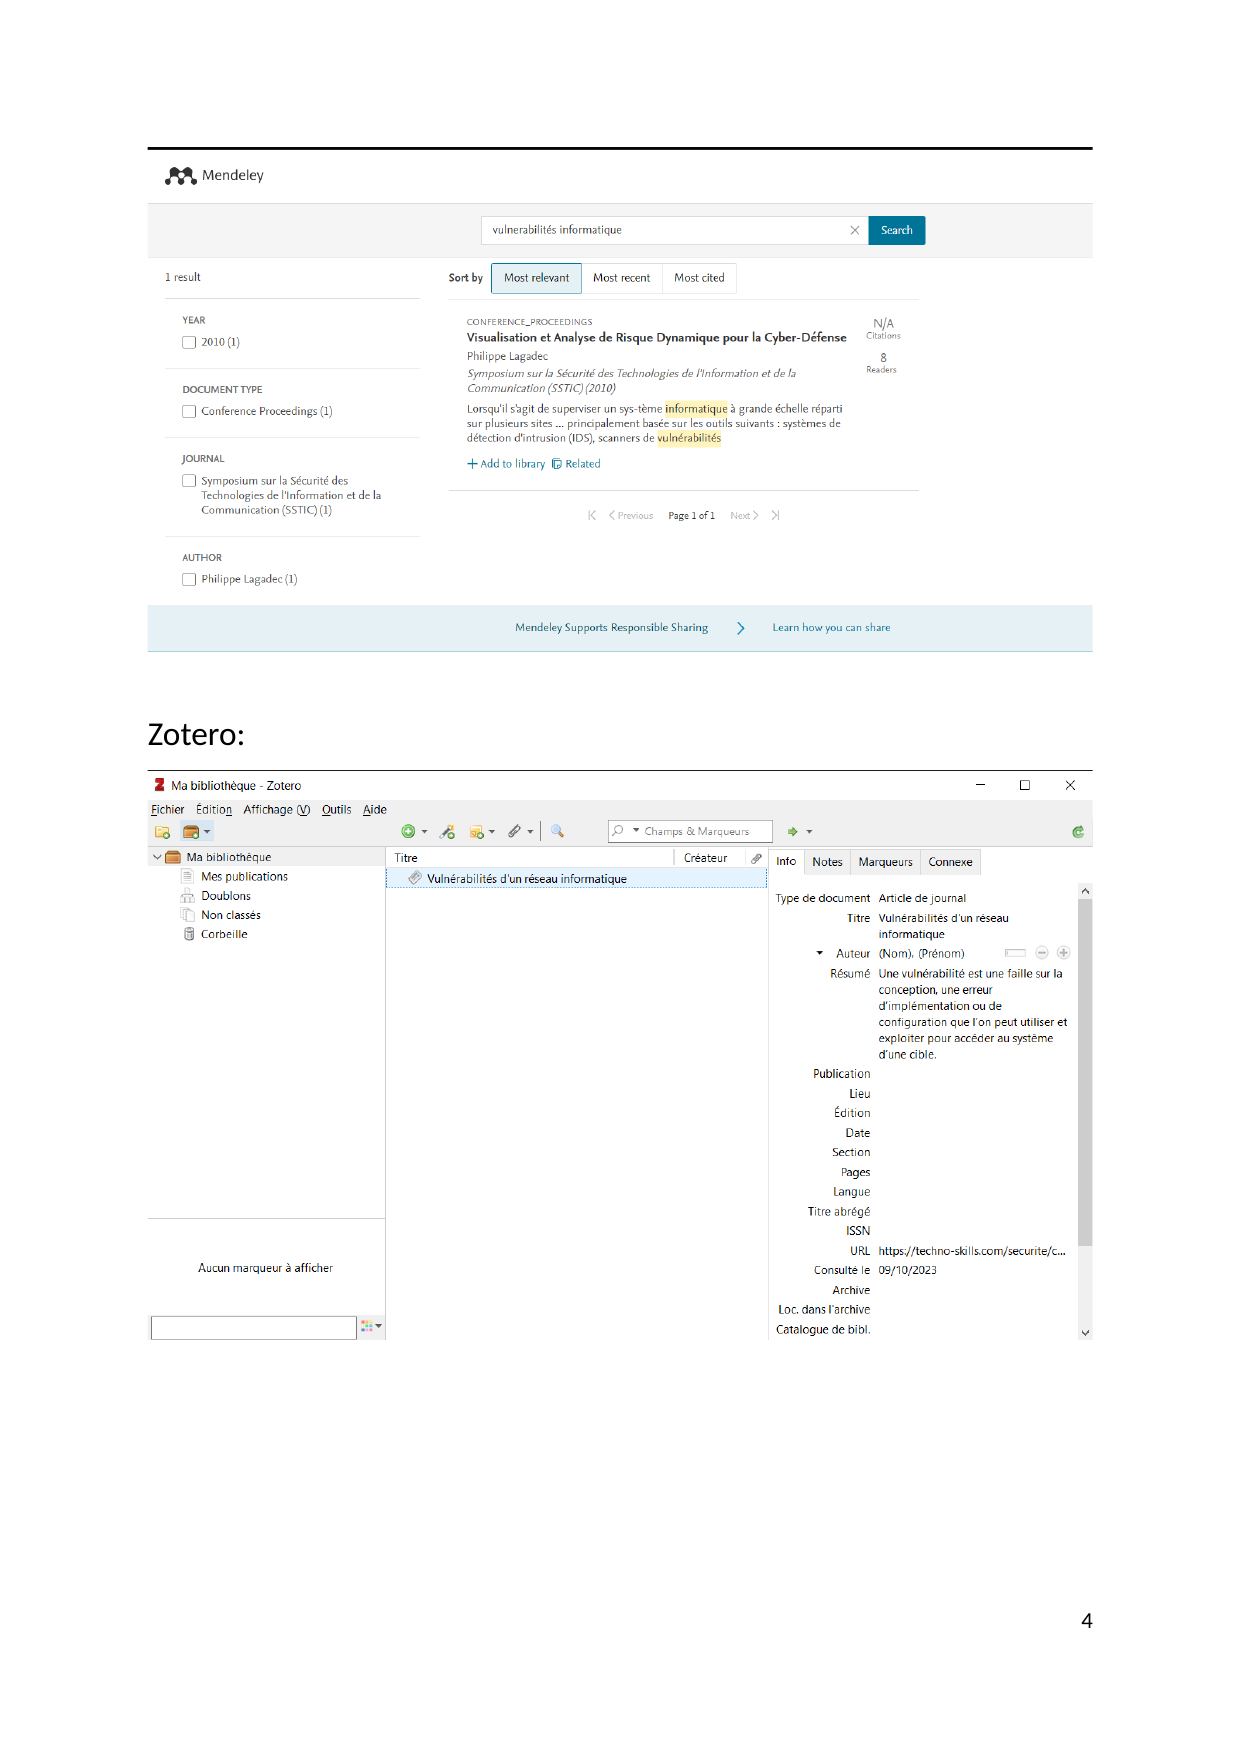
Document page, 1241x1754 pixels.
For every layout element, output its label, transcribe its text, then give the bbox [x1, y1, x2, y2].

text Zotero: [148, 713, 1093, 754]
